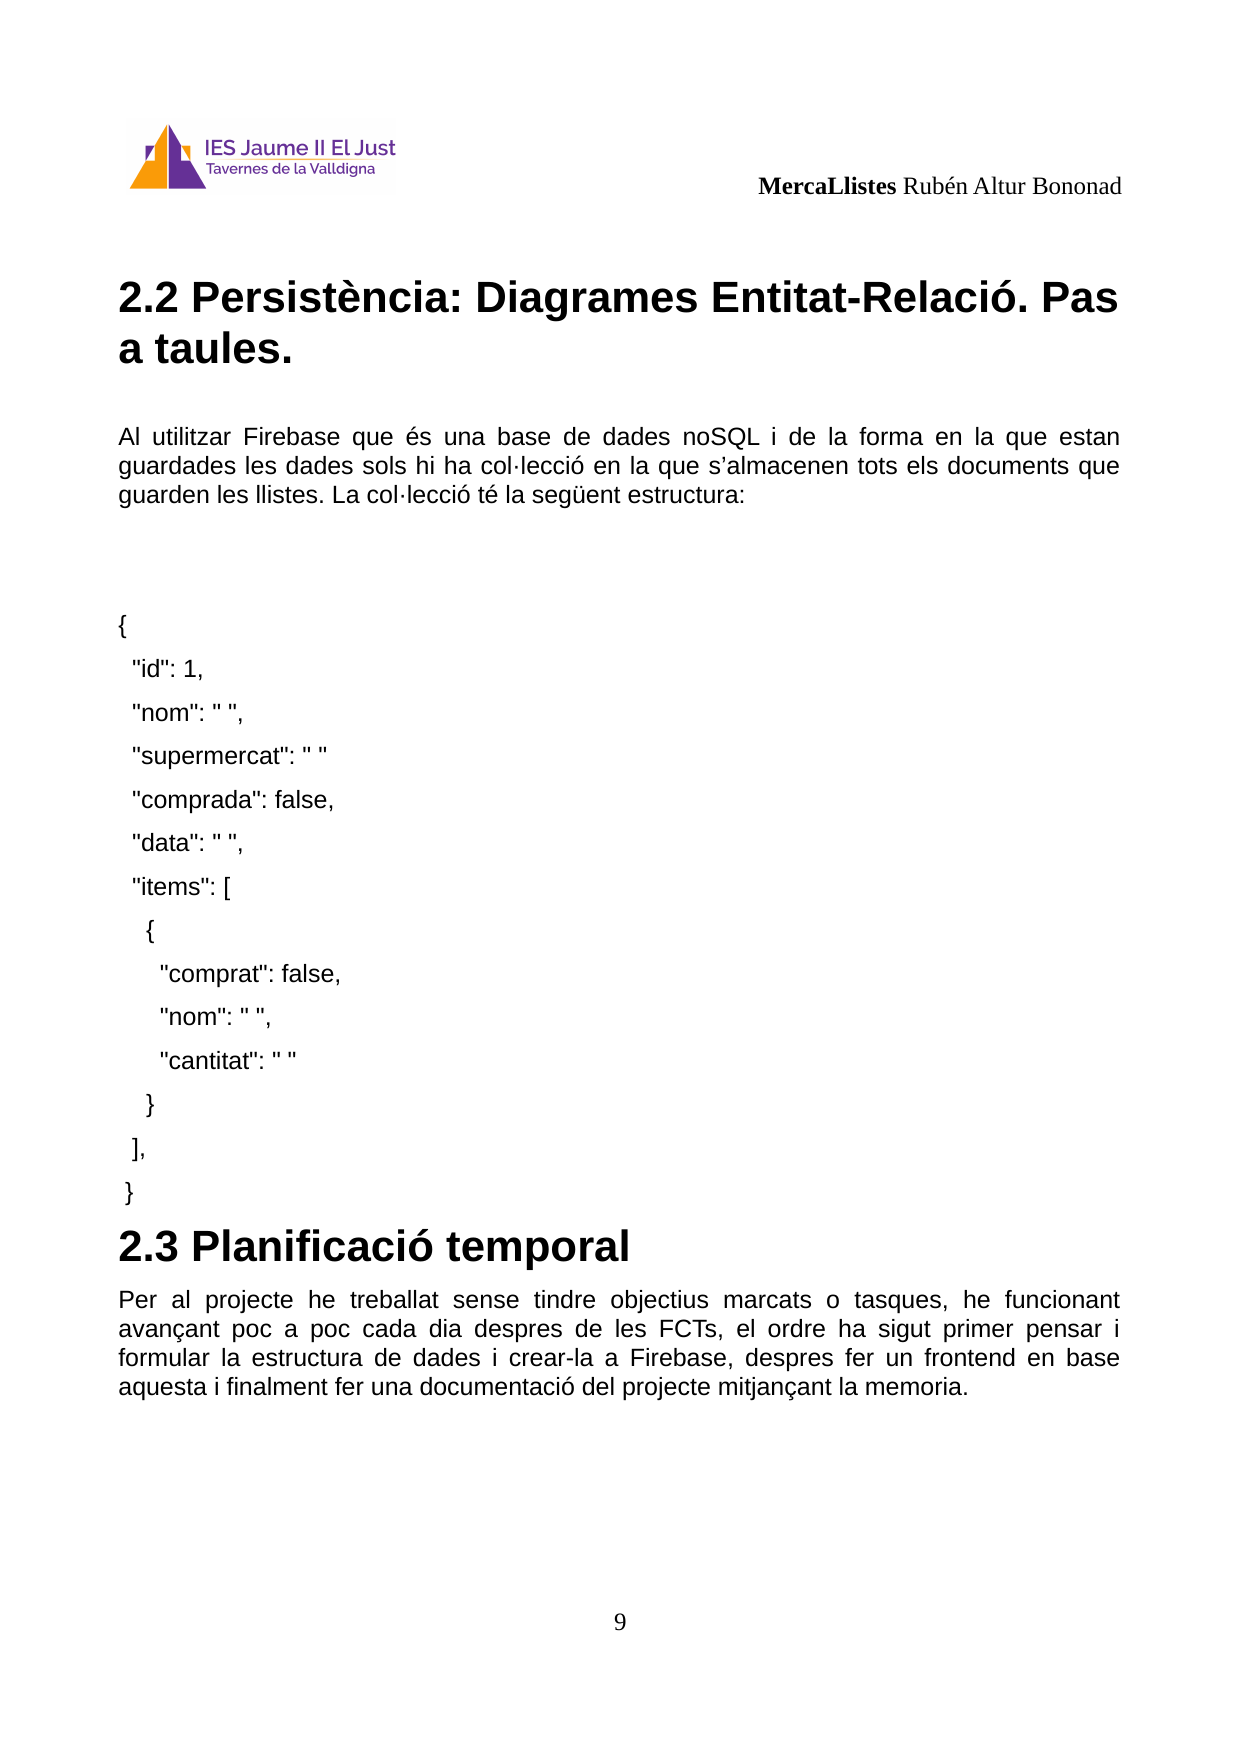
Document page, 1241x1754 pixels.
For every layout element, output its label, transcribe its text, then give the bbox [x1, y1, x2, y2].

text Per al projecte he treballat sense tindre objectius marcats o tasques, he funcionant avançant poc a poc cada dia despres de les FCTs, el ordre ha sigut primer pensar i formular la estructura de dades i crear-la a Firebase, despres fer un frontend en base aquesta i finalment fer una documentació del projecte mitjançant la memoria. [118, 1285, 1122, 1400]
text } [118, 1089, 1122, 1118]
text "supermercat": " " [118, 741, 1122, 770]
picture [126, 118, 396, 195]
text "id": 1, [118, 654, 1122, 683]
text "nom": " ", [118, 1002, 1122, 1031]
text "data": " ", [118, 828, 1122, 857]
text "comprat": false, [118, 959, 1122, 988]
text "comprada": false, [118, 785, 1122, 813]
text Al utilitzar Firebase que és una base de dades noSQL i de la forma en la que estan guardades les dades sols hi ha col·lecció en la que s’almacenen tots els documents que guarden les llistes. La col·lecció té la següent estructura: [118, 422, 1122, 509]
text } [118, 1177, 1122, 1205]
text { [118, 611, 1122, 639]
text "cantitat": " " [118, 1046, 1122, 1075]
text 2.2 Persistència: Diagrames Entitat-Relació. Pas a taules. [118, 272, 1122, 372]
text "items": [ [118, 872, 1122, 901]
text 2.3 Planificació temporal [118, 1220, 1122, 1270]
text "nom": " ", [118, 698, 1122, 726]
text ], [118, 1133, 1122, 1162]
text { [118, 915, 1122, 944]
